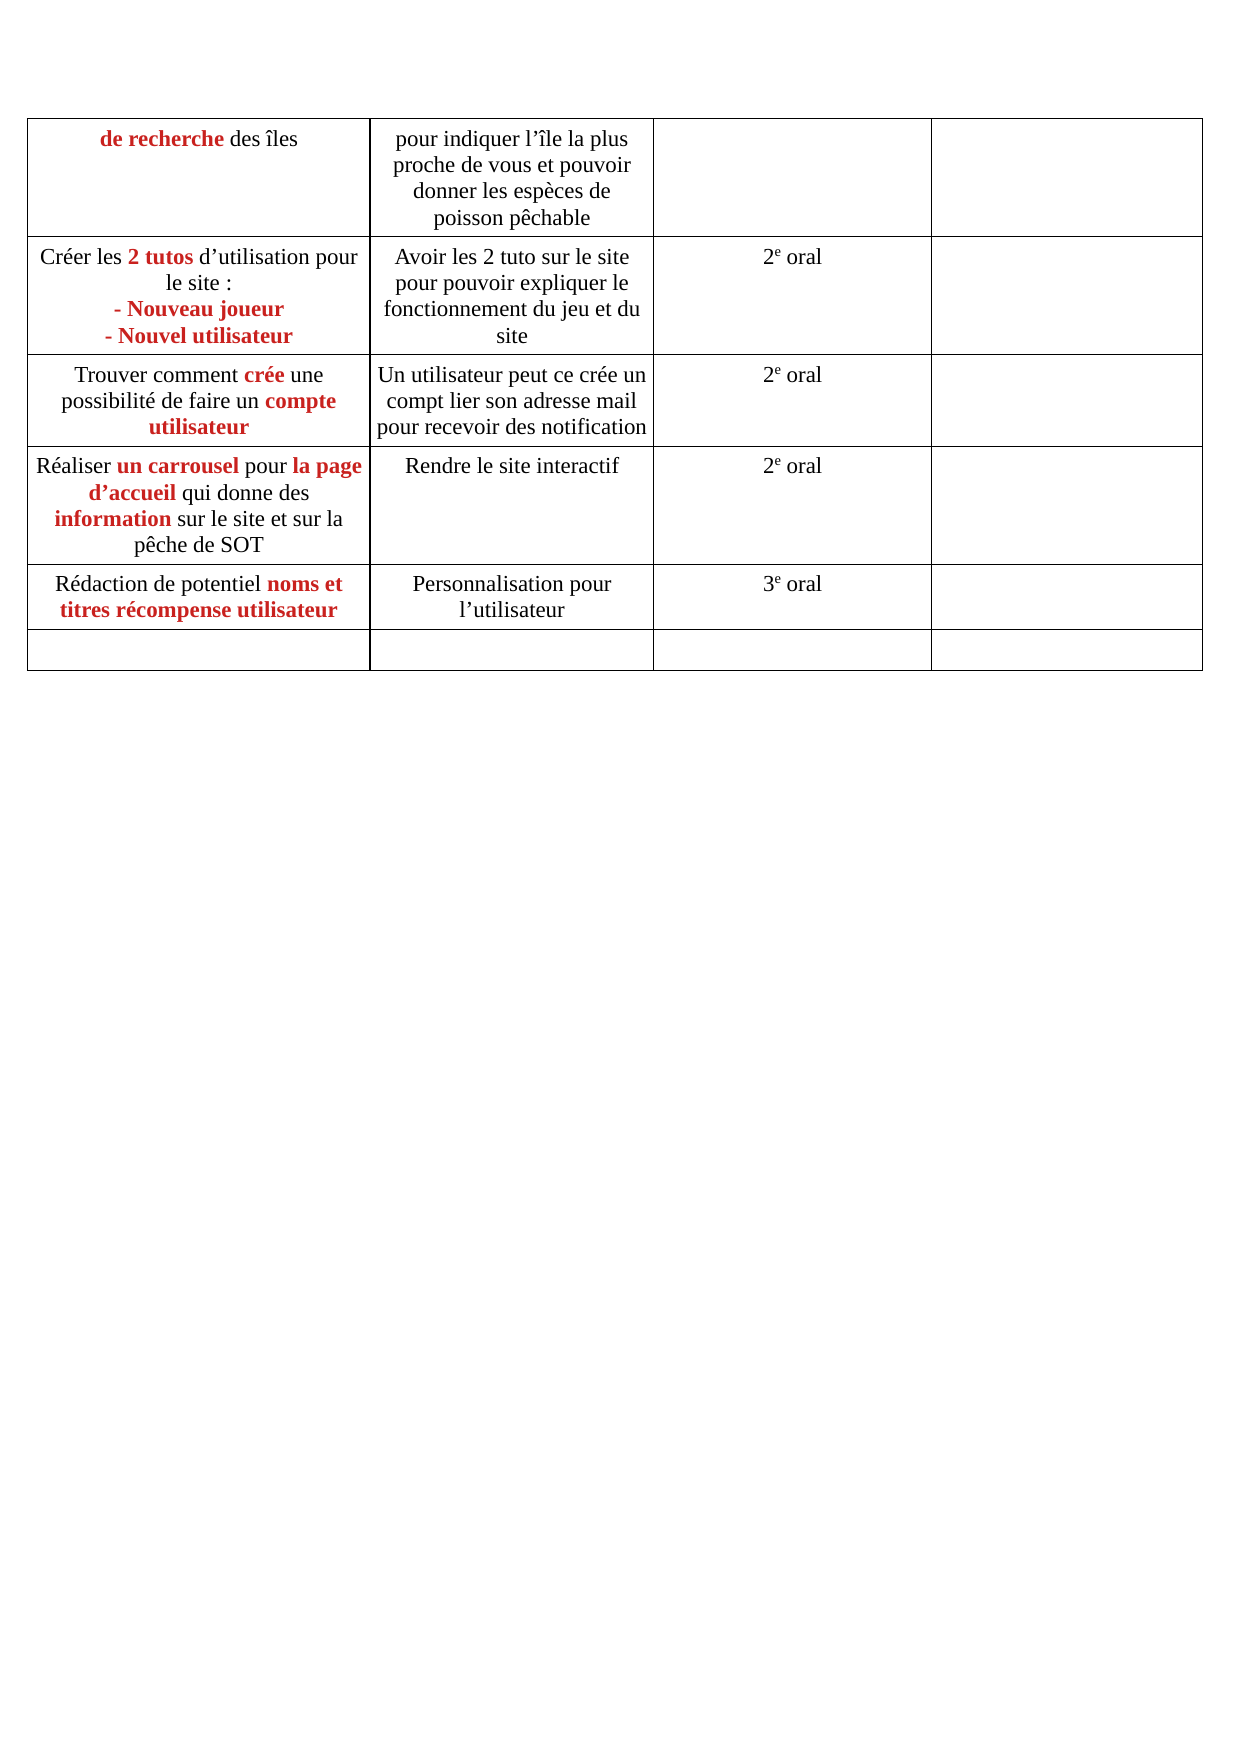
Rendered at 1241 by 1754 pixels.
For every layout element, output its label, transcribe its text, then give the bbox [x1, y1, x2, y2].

table_cell [932, 447, 1202, 563]
table_cell [932, 355, 1202, 446]
table_cell de recherche des îles [28, 119, 369, 236]
table_cell Trouver comment crée une possibilité de faire un compte utilisateur [28, 355, 369, 446]
table_cell Personnalisation pour l’utilisateur [371, 565, 653, 629]
table_cell Créer les 2 tutos d’utilisation pour le site : - Nouveau joueur - Nouvel utilisateur [28, 237, 369, 354]
table_cell Réaliser un carrousel pour la page d’accueil qui donne des information sur le site et sur la pêche de SOT [28, 447, 369, 563]
table_cell [932, 237, 1202, 354]
table_cell 2e oral [654, 447, 931, 563]
table_cell [654, 630, 931, 670]
table_cell [371, 630, 653, 670]
table_cell [932, 119, 1202, 236]
table_cell Un utilisateur peut ce crée un compt lier son adresse mail pour recevoir des notification [371, 355, 653, 446]
table_cell Avoir les 2 tuto sur le site pour pouvoir expliquer le fonctionnement du jeu et du site [371, 237, 653, 354]
table_cell Rédaction de potentiel noms et titres récompense utilisateur [28, 565, 369, 629]
table_cell 3e oral [654, 565, 931, 629]
table_cell [654, 119, 931, 236]
table_cell 2e oral [654, 355, 931, 446]
table_cell [932, 565, 1202, 629]
table_cell [932, 630, 1202, 670]
table_cell pour indiquer l’île la plus proche de vous et pouvoir donner les espèces de poisson pêchable [371, 119, 653, 236]
table_cell [28, 630, 369, 670]
table_cell Rendre le site interactif [371, 447, 653, 563]
table_cell 2e oral [654, 237, 931, 354]
